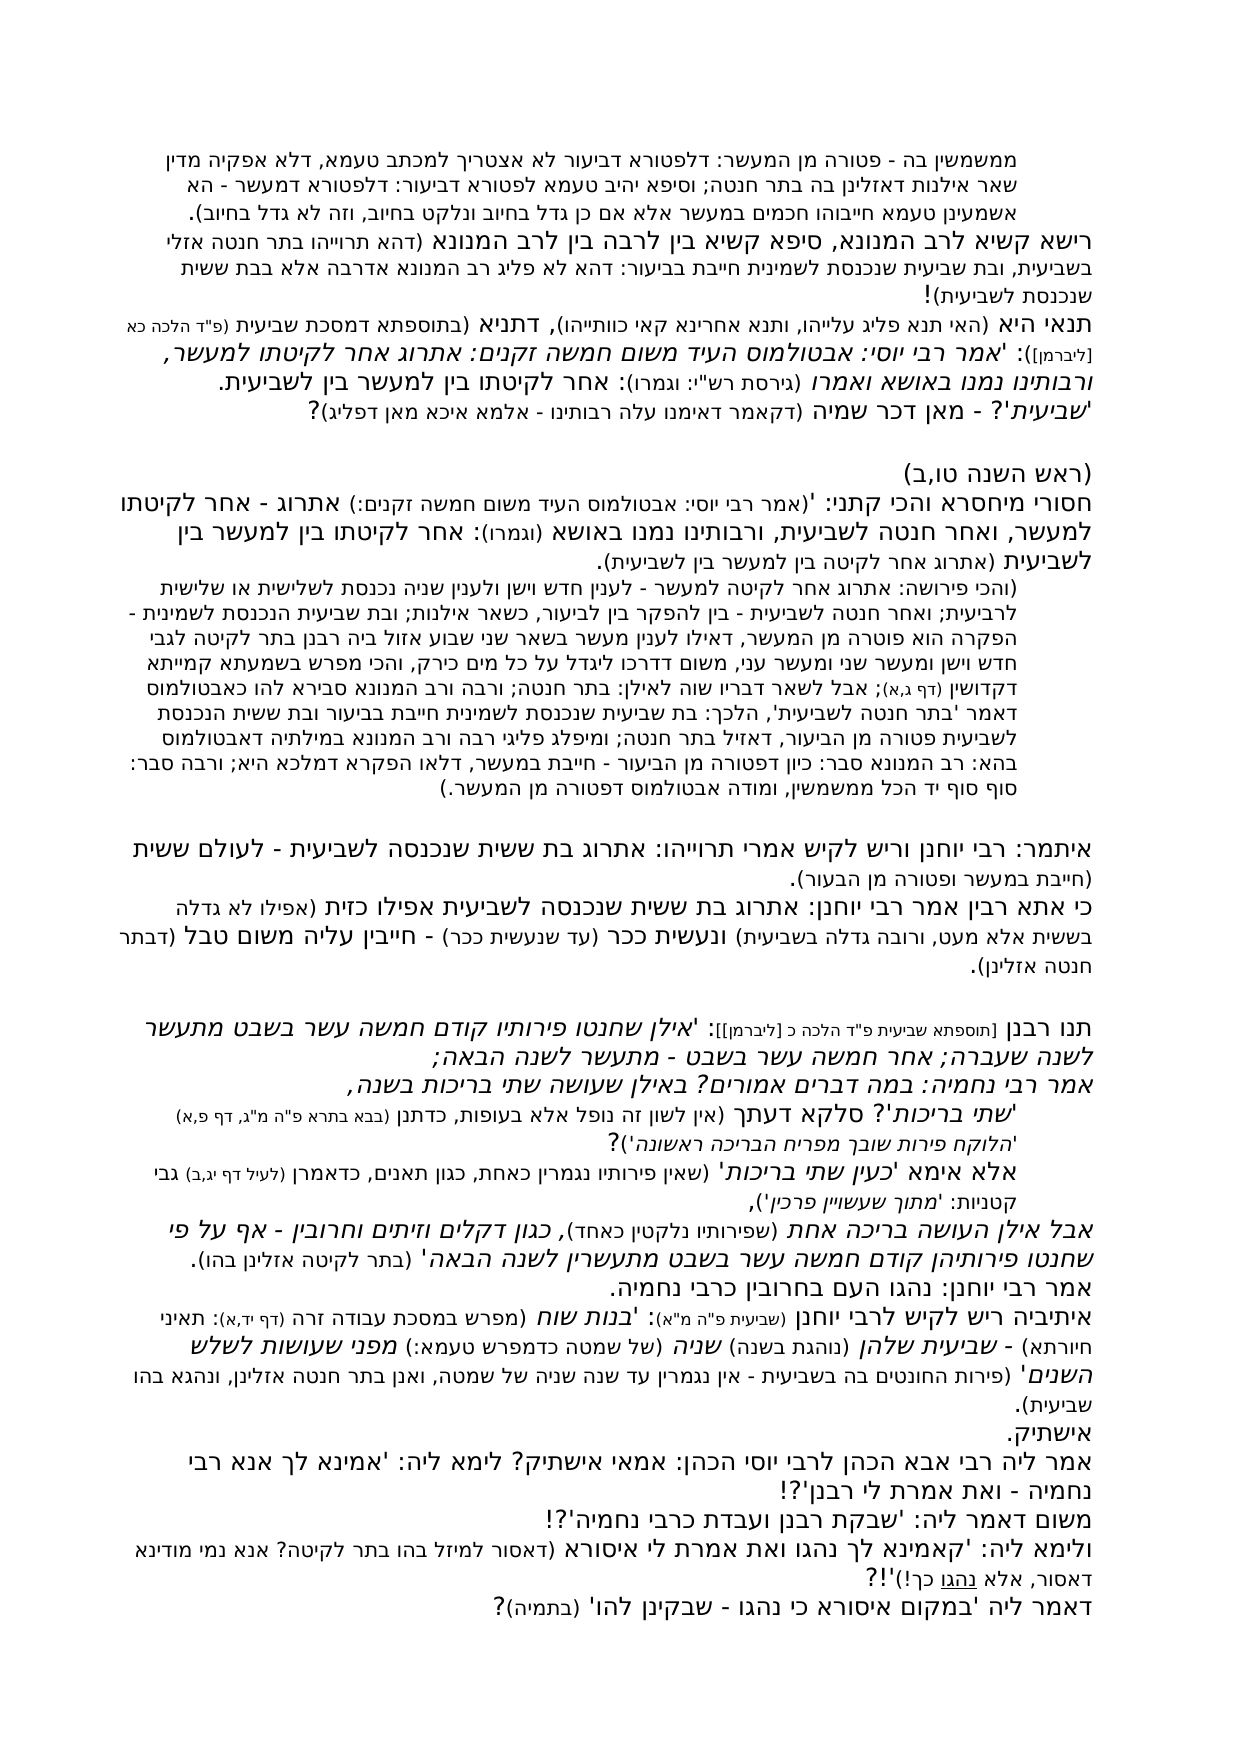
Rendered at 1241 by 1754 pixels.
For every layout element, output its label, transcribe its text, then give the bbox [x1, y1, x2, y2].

text אבל אילן העושה בריכה אחת (שפירותיו נלקטין כאחד), כגון דקלים וזיתים וחרובין - אף על פי שחנטו פירותיהן קודם חמשה עשר בשבט מתעשרין לשנה הבאה' (בתר לקיטה אזלינן בהו). [118, 1216, 1092, 1273]
text חסורי מיחסרא והכי קתני: '(אמר רבי יוסי: אבטולמוס העיד משום חמשה זקנים:) אתרוג - אחר לקיטתו למעשר, ואחר חנטה לשביעית, ורבותינו נמנו באושא (וגמרו): אחר לקיטתו בין למעשר בין לשביעית (אתרוג אחר לקיטה בין למעשר בין לשביעית). [118, 488, 1092, 575]
text תנאי היא (האי תנא פליג עלייהו, ותנא אחרינא קאי כוותייהו), דתניא (בתוספתא דמסכת שביעית (פ"ד הלכה כא [ליברמן]): 'אמר רבי יוסי: אבטולמוס העיד משום חמשה זקנים: אתרוג אחר לקיטתו למעשר, ורבותינו נמנו באושא ואמרו (גירסת רש"י: וגמרו): אחר לקיטתו בין למעשר בין לשביעית. [118, 309, 1092, 396]
text 'שתי בריכות'? סלקא דעתך (אין לשון זה נופל אלא בעופות, כדתנן (בבא בתרא פ"ה מ"ג, דף פ,א) 'הלוקח פירות שובך מפריח הבריכה ראשונה')? [118, 1100, 1017, 1158]
text אישתיק. [118, 1418, 1092, 1447]
text אלא אימא 'כעין שתי בריכות' (שאין פירותיו נגמרין כאחת, כגון תאנים, כדאמרן (לעיל דף יג,ב) גבי קטניות: 'מתוך שעשויין פרכין'), [118, 1158, 1017, 1216]
text רישא קשיא לרב המנונא, סיפא קשיא בין לרבה בין לרב המנונא (דהא תרוייהו בתר חנטה אזלי בשביעית, ובת שביעית שנכנסת לשמינית חייבת בביעור: דהא לא פליג רב המנונא אדרבה אלא בבת ששית שנכנסת לשביעית)! [118, 227, 1092, 309]
text משום דאמר ליה: 'שבקת רבנן ועבדת כרבי נחמיה'?! [118, 1505, 1092, 1534]
text (והכי פירושה: אתרוג אחר לקיטה למעשר - לענין חדש וישן ולענין שניה נכנסת לשלישית או שלישית לרביעית; ואחר חנטה לשביעית - בין להפקר בין לביעור, כשאר אילנות; ובת שביעית הנכנסת לשמינית - הפקרה הוא פוטרה מן המעשר, דאילו לענין מעשר בשאר שני שבוע אזול ביה רבנן בתר לקיטה לגבי חדש וישן ומעשר שני ומעשר עני, משום דדרכו ליגדל על כל מים כירק, והכי מפרש בשמעתא קמייתא דקדושין (דף ג,א); אבל לשאר דבריו שוה לאילן: בתר חנטה; ורבה ורב המנונא סבירא להו כאבטולמוס דאמר 'בתר חנטה לשביעית', הלכך: בת שביעית שנכנסת לשמינית חייבת בביעור ובת ששית הנכנסת לשביעית פטורה מן הביעור, דאזיל בתר חנטה; ומיפלג פליגי רבה ורב המנונא במילתיה דאבטולמוס בהא: רב המנונא סבר: כיון דפטורה מן הביעור - חייבת במעשר, דלאו הפקרא דמלכא היא; ורבה סבר: סוף סוף יד הכל ממשמשין, ומודה אבטולמוס דפטורה מן המעשר.) [118, 575, 1017, 800]
text ממשמשין בה - פטורה מן המעשר: דלפטורא דביעור לא אצטריך למכתב טעמא, דלא אפקיה מדין שאר אילנות דאזלינן בה בתר חנטה; וסיפא יהיב טעמא לפטורא דביעור: דלפטורא דמעשר - הא אשמעינן טעמא חייבוהו חכמים במעשר אלא אם כן גדל בחיוב ונלקט בחיוב, וזה לא גדל בחיוב). [118, 148, 1017, 227]
text ולימא ליה: 'קאמינא לך נהגו ואת אמרת לי איסורא (דאסור למיזל בהו בתר לקיטה? אנא נמי מודינא דאסור, אלא נהגו כך!)'!? [118, 1534, 1092, 1592]
text דאמר ליה 'במקום איסורא כי נהגו - שבקינן להו' (בתמיה)? [118, 1592, 1092, 1621]
text אמר רבי יוחנן: נהגו העם בחרובין כרבי נחמיה. [118, 1273, 1092, 1302]
text כי אתא רבין אמר רבי יוחנן: אתרוג בת ששית שנכנסה לשביעית אפילו כזית (אפילו לא גדלה בששית אלא מעט, ורובה גדלה בשביעית) ונעשית ככר (עד שנעשית ככר) - חייבין עליה משום טבל (דבתר חנטה אזלינן). [118, 892, 1092, 979]
text 'שביעית'? - מאן דכר שמיה (דקאמר דאימנו עלה רבותינו - אלמא איכא מאן דפליג)? [118, 396, 1092, 425]
text אמר ליה רבי אבא הכהן לרבי יוסי הכהן: אמאי אישתיק? לימא ליה: 'אמינא לך אנא רבי נחמיה - ואת אמרת לי רבנן'?! [118, 1447, 1092, 1505]
text (ראש השנה טו,ב) [118, 459, 1092, 488]
text איתמר: רבי יוחנן וריש לקיש אמרי תרוייהו: אתרוג בת ששית שנכנסה לשביעית - לעולם ששית (חייבת במעשר ופטורה מן הבעור). [118, 834, 1092, 892]
text איתיביה ריש לקיש לרבי יוחנן (שביעית פ"ה מ"א): 'בנות שוח (מפרש במסכת עבודה זרה (דף יד,א): תאיני חיורתא) - שביעית שלהן (נוהגת בשנה) שניה (של שמטה כדמפרש טעמא:) מפני שעושות לשלש השנים' (פירות החונטים בה בשביעית - אין נגמרין עד שנה שניה של שמטה, ואנן בתר חנטה אזלינן, ונהגא בהו שביעית). [118, 1302, 1092, 1418]
text תנו רבנן [תוספתא שביעית פ"ד הלכה כ [ליברמן]]: 'אילן שחנטו פירותיו קודם חמשה עשר בשבט מתעשר לשנה שעברה; אחר חמשה עשר בשבט - מתעשר לשנה הבאה; [118, 1013, 1092, 1071]
text אמר רבי נחמיה: במה דברים אמורים? באילן שעושה שתי בריכות בשנה, [118, 1071, 1092, 1100]
